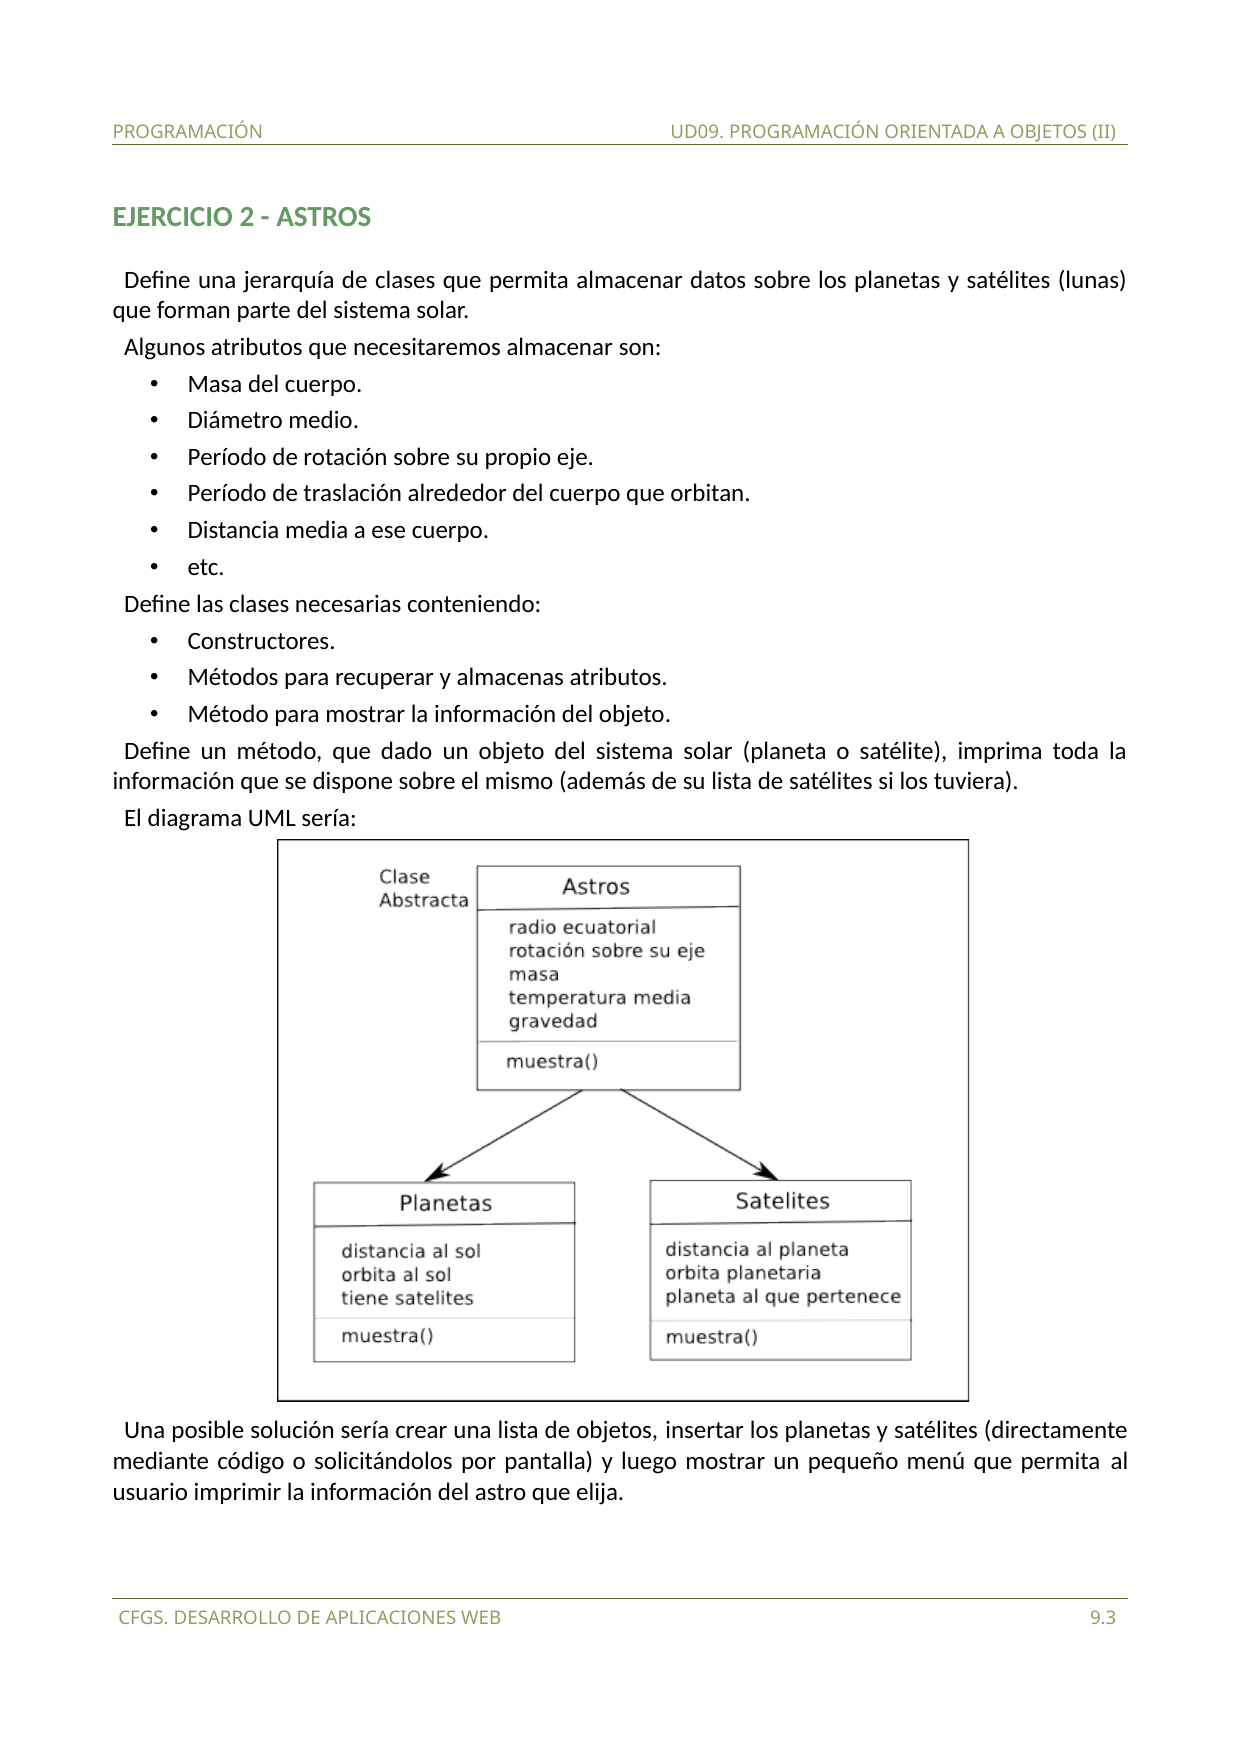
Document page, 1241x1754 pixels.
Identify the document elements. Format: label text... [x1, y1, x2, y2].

subtitle Ejercicio 2 - ASTROS [112, 198, 1128, 234]
list Distancia media a ese cuerpo. [150, 514, 1128, 544]
list Método para mostrar la información del objeto. [150, 698, 1128, 728]
list Métodos para recuperar y almacenas atributos. [150, 661, 1128, 692]
list Período de traslación alrededor del cuerpo que orbitan. [150, 478, 1128, 508]
text Define un método, que dado un objeto del sistema solar (planeta o satélite), imprima toda la información que se dispone sobre el mismo (además de su lista de satélites si los tuviera). [112, 735, 1128, 796]
text Define una jerarquía de clases que permita almacenar datos sobre los planetas y satélites (lunas) que forman parte del sistema solar. [112, 264, 1128, 325]
picture [277, 839, 970, 1402]
list etc. [150, 551, 1128, 582]
text Algunos atributos que necesitaremos almacenar son: [112, 331, 1128, 362]
text El diagrama UML sería: [112, 802, 1128, 833]
text Define las clases necesarias conteniendo: [112, 588, 1128, 618]
list Período de rotación sobre su propio eje. [150, 441, 1128, 472]
text Una posible solución sería crear una lista de objetos, insertar los planetas y satélites (directamente mediante código o solicitándolos por pantalla) y luego mostrar un pequeño menú que permita al usuario imprimir la información del astro que elija. [112, 1414, 1128, 1506]
list Constructores. [150, 625, 1128, 656]
list Diámetro medio. [150, 405, 1128, 435]
list Masa del cuerpo. [150, 368, 1128, 399]
